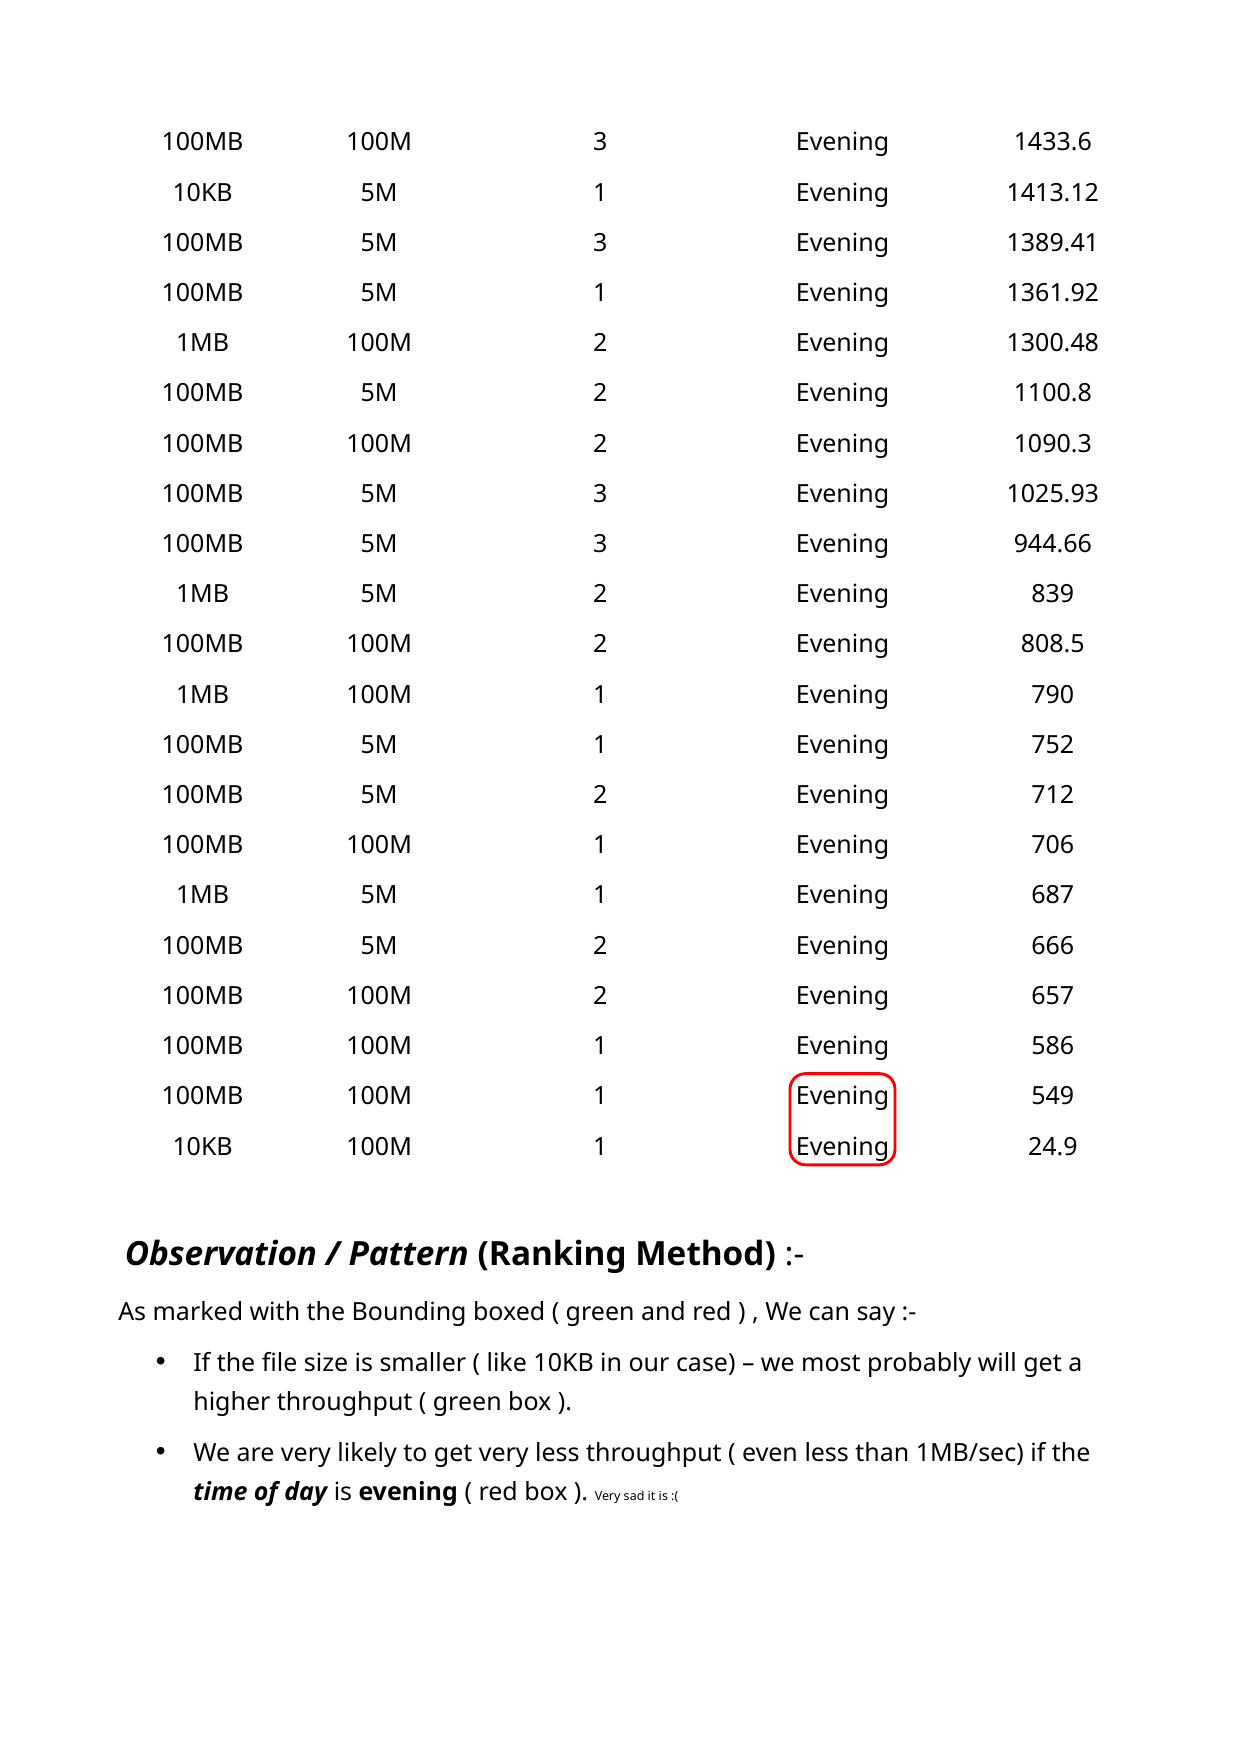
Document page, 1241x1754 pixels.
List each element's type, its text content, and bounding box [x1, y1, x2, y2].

table_cell 10KB [114, 168, 291, 218]
table_cell 100MB [114, 972, 291, 1022]
table_cell 790 [952, 670, 1153, 721]
table_cell 1 [467, 1072, 733, 1122]
table_cell 5M [291, 269, 467, 319]
table_cell 100M [291, 821, 467, 871]
table_cell Evening [733, 620, 952, 670]
table_cell Evening [733, 1022, 952, 1072]
table_cell 2 [467, 921, 733, 972]
table_cell Evening [733, 972, 952, 1022]
table_cell 1413.12 [952, 168, 1153, 218]
table_cell 712 [952, 771, 1153, 821]
table_cell 100MB [114, 821, 291, 871]
table_cell 100MB [114, 520, 291, 570]
table_cell 2 [467, 369, 733, 419]
table_cell 1 [467, 269, 733, 319]
table_cell 2 [467, 419, 733, 469]
table_cell 1025.93 [952, 470, 1153, 520]
table_cell Evening [885, 1072, 952, 1122]
table_cell 100MB [114, 419, 291, 469]
table_cell 706 [952, 821, 1153, 871]
table_cell 100MB [114, 118, 291, 168]
table_cell 1MB [114, 319, 291, 369]
table_cell 3 [467, 470, 733, 520]
table_cell 1 [467, 670, 733, 721]
table_cell 1 [467, 1022, 733, 1072]
table_cell Evening [733, 269, 952, 319]
table_cell Evening [733, 921, 952, 972]
table_cell 944.66 [952, 520, 1153, 570]
table_cell 1 [467, 1122, 733, 1172]
table_cell 1MB [114, 871, 291, 921]
table_cell 100MB [114, 470, 291, 520]
table_cell Evening [733, 118, 952, 168]
table_cell 2 [467, 972, 733, 1022]
table_cell 100MB [114, 721, 291, 771]
table_cell Evening [733, 1072, 800, 1122]
table_cell 1 [467, 871, 733, 921]
table_cell 2 [467, 620, 733, 670]
table_cell 549 [952, 1072, 1153, 1122]
table_cell 3 [467, 219, 733, 269]
table_cell 808.5 [952, 620, 1153, 670]
table_cell 100M [291, 419, 467, 469]
table_cell 5M [291, 921, 467, 972]
table_cell 100MB [114, 369, 291, 419]
table_cell 5M [291, 520, 467, 570]
table_cell 10KB [114, 1122, 291, 1172]
table_cell 100MB [114, 219, 291, 269]
table_cell Evening [733, 319, 952, 369]
table_cell Evening [733, 369, 952, 419]
table_cell 687 [952, 871, 1153, 921]
table_cell 100M [291, 1122, 467, 1172]
table_cell Evening [733, 419, 952, 469]
text Observation / Pattern (Ranking Method) :- [118, 1229, 1122, 1275]
table_cell 1090.3 [952, 419, 1153, 469]
table_cell 5M [291, 470, 467, 520]
table_cell 100MB [114, 620, 291, 670]
table_cell 24.9 [952, 1122, 1153, 1172]
table_cell 100M [291, 1022, 467, 1072]
table_cell 100M [291, 118, 467, 168]
table_cell 100MB [114, 1072, 291, 1122]
table_cell 5M [291, 771, 467, 821]
table_cell 100M [291, 620, 467, 670]
table_cell 3 [467, 118, 733, 168]
table_cell Evening [733, 771, 952, 821]
table_cell 5M [291, 721, 467, 771]
table_cell 5M [291, 219, 467, 269]
table_cell 1100.8 [952, 369, 1153, 419]
table_cell 100MB [114, 1022, 291, 1072]
table_cell 5M [291, 369, 467, 419]
table_cell 100M [291, 670, 467, 721]
table_cell 100M [291, 319, 467, 369]
table_cell Evening [733, 470, 952, 520]
table_cell Evening [733, 520, 952, 570]
table_cell 1300.48 [952, 319, 1153, 369]
table_cell Evening [733, 1122, 952, 1172]
table_cell 5M [291, 168, 467, 218]
table_cell Evening [733, 219, 952, 269]
table_cell 3 [467, 520, 733, 570]
table_cell 1433.6 [952, 118, 1153, 168]
table_cell 5M [291, 871, 467, 921]
table_cell 1 [467, 721, 733, 771]
table_cell Evening [733, 570, 952, 620]
table_cell 100MB [114, 269, 291, 319]
table_cell 666 [952, 921, 1153, 972]
table_cell 1389.41 [952, 219, 1153, 269]
table_cell Evening [733, 871, 952, 921]
table_cell 1361.92 [952, 269, 1153, 319]
table_cell 100MB [114, 921, 291, 972]
table_cell 1 [467, 821, 733, 871]
table_cell Evening [733, 670, 952, 721]
table_cell Evening [733, 168, 952, 218]
table_cell 100MB [114, 771, 291, 821]
table_cell Evening [792, 1076, 893, 1122]
table_cell 2 [467, 319, 733, 369]
list We are very likely to get very less throughput ( even less than 1MB/sec) if the time of day is evening ( red box ). Very sad it is :( [156, 1435, 1122, 1508]
table_cell 752 [952, 721, 1153, 771]
table_cell 2 [467, 570, 733, 620]
table_cell 1 [467, 168, 733, 218]
table_cell 839 [952, 570, 1153, 620]
table_cell 1MB [114, 570, 291, 620]
table_cell Evening [733, 821, 952, 871]
table_cell 1MB [114, 670, 291, 721]
table_cell 657 [952, 972, 1153, 1022]
table_cell 100M [291, 972, 467, 1022]
table_cell 100M [291, 1072, 467, 1122]
text As marked with the Bounding boxed ( green and red ) , We can say :- [118, 1293, 1122, 1328]
table_cell 5M [291, 570, 467, 620]
table_cell 2 [467, 771, 733, 821]
table_cell Evening [733, 721, 952, 771]
table_cell 586 [952, 1022, 1153, 1072]
list If the file size is smaller ( like 10KB in our case) – we most probably will get a higher throughput ( green box ). [156, 1344, 1122, 1418]
